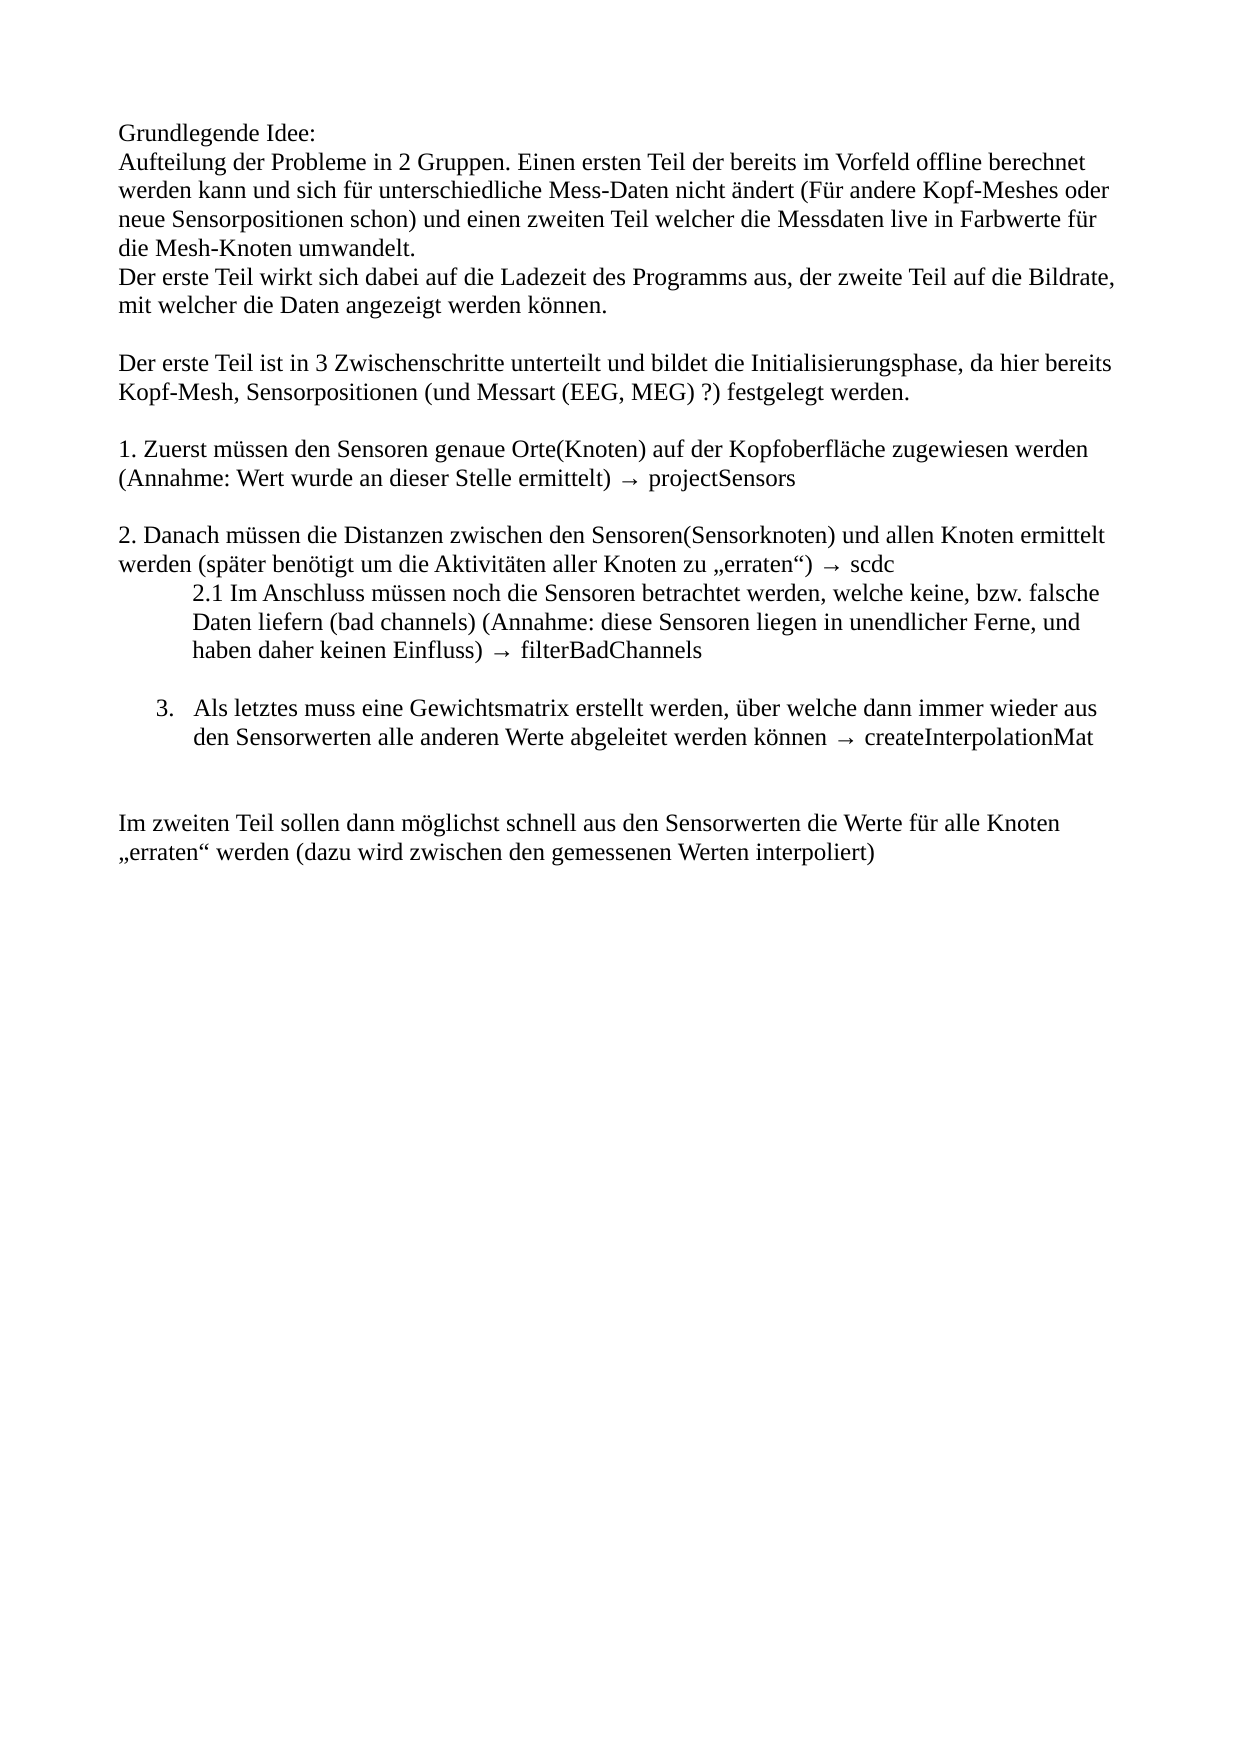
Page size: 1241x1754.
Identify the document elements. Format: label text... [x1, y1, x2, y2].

text Aufteilung der Probleme in 2 Gruppen. Einen ersten Teil der bereits im Vorfeld offline berechnet werden kann und sich für unterschiedliche Mess-Daten nicht ändert (Für andere Kopf-Meshes oder neue Sensorpositionen schon) und einen zweiten Teil welcher die Messdaten live in Farbwerte für die Mesh-Knoten umwandelt. [118, 147, 1122, 262]
text 2. Danach müssen die Distanzen zwischen den Sensoren(Sensorknoten) und allen Knoten ermittelt werden (später benötigt um die Aktivitäten aller Knoten zu „erraten“) → scdc [118, 521, 1122, 578]
text Der erste Teil ist in 3 Zwischenschritte unterteilt und bildet die Initialisierungsphase, da hier bereits Kopf-Mesh, Sensorpositionen (und Messart (EEG, MEG) ?) festgelegt werden. [118, 348, 1122, 406]
list Als letztes muss eine Gewichtsmatrix erstellt werden, über welche dann immer wieder aus den Sensorwerten alle anderen Werte abgeleitet werden können → createInterpolationMat [156, 693, 1122, 751]
text 2.1 Im Anschluss müssen noch die Sensoren betrachtet werden, welche keine, bzw. falsche Daten liefern (bad channels) (Annahme: diese Sensoren liegen in unendlicher Ferne, und haben daher keinen Einfluss) → filterBadChannels [118, 578, 1122, 664]
text Grundlegende Idee: [118, 118, 1122, 147]
text Im zweiten Teil sollen dann möglichst schnell aus den Sensorwerten die Werte für alle Knoten „erraten“ werden (dazu wird zwischen den gemessenen Werten interpoliert) [118, 808, 1122, 866]
text Der erste Teil wirkt sich dabei auf die Ladezeit des Programms aus, der zweite Teil auf die Bildrate, mit welcher die Daten angezeigt werden können. [118, 262, 1122, 319]
text 1. Zuerst müssen den Sensoren genaue Orte(Knoten) auf der Kopfoberfläche zugewiesen werden (Annahme: Wert wurde an dieser Stelle ermittelt) → projectSensors [118, 434, 1122, 492]
